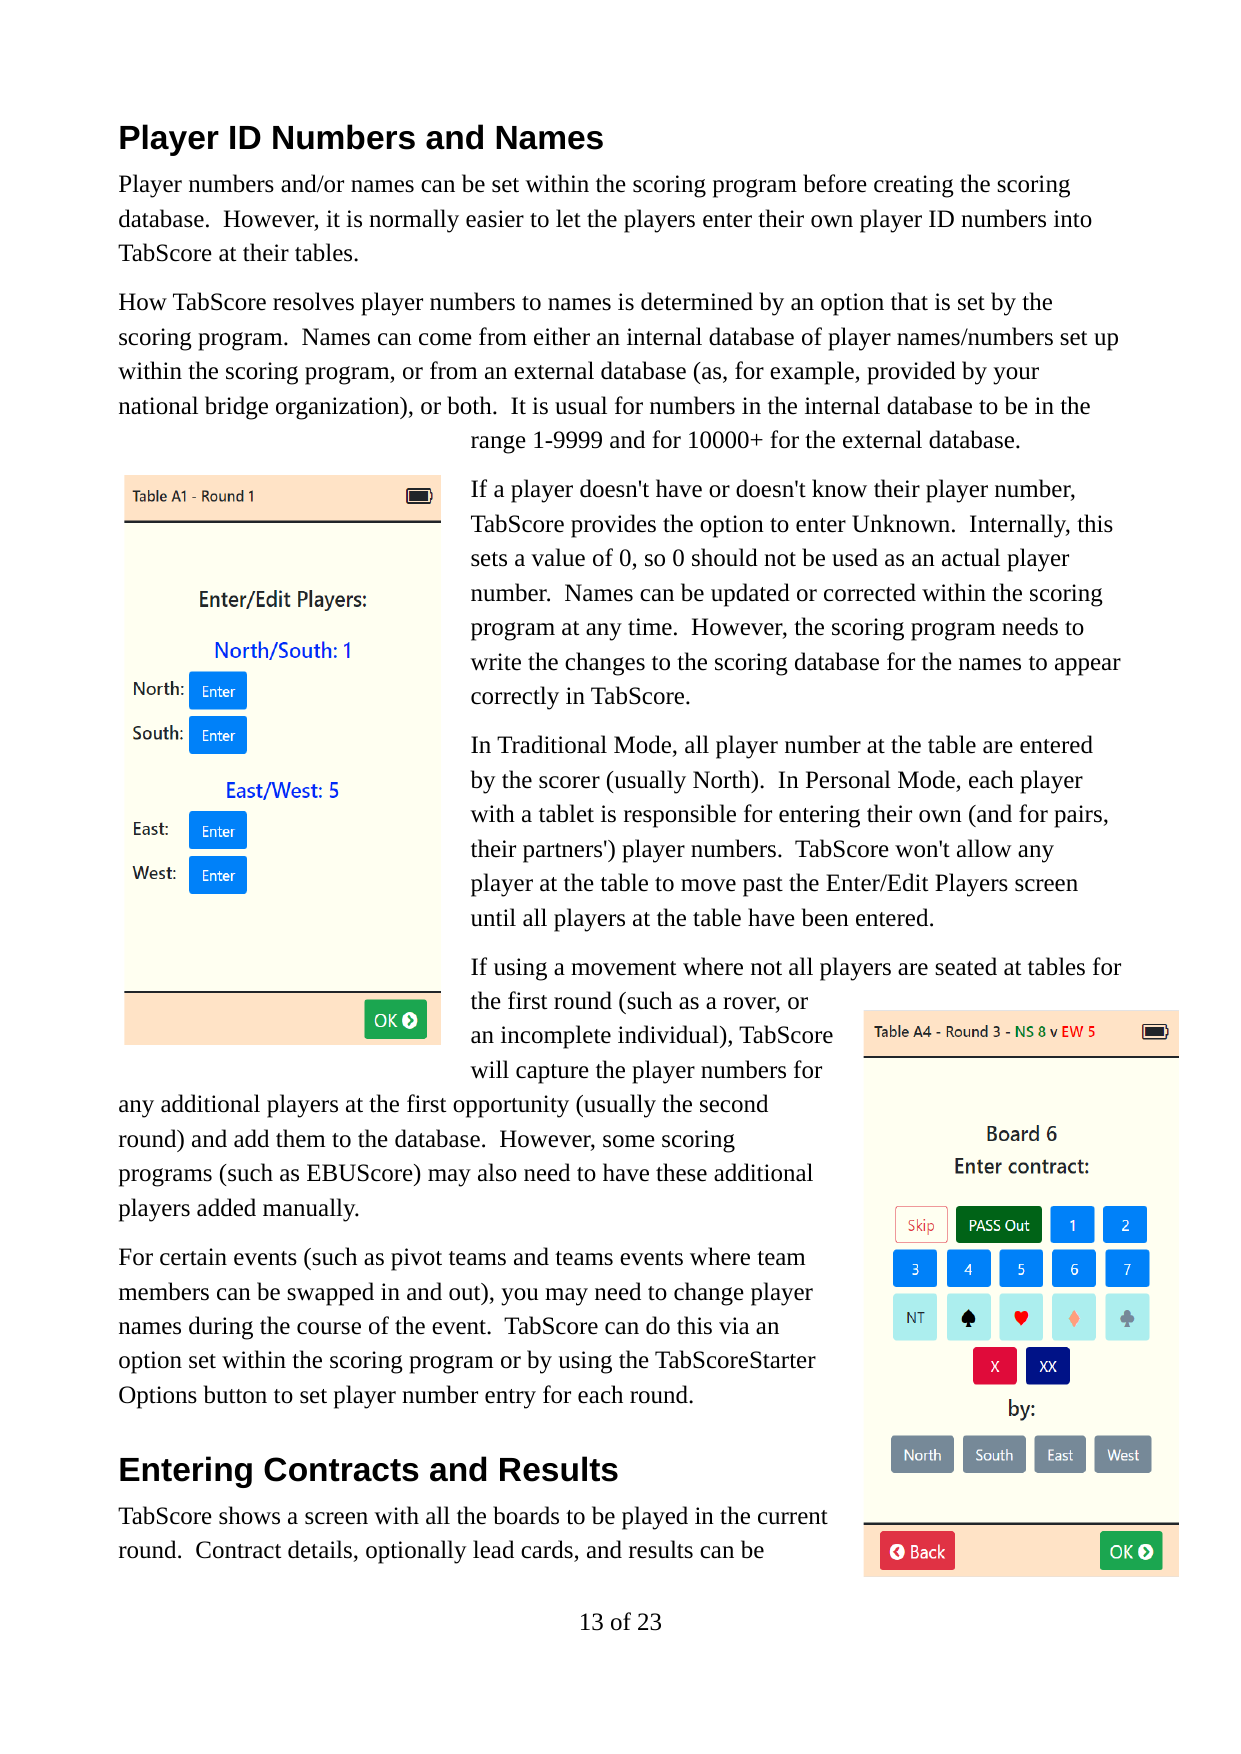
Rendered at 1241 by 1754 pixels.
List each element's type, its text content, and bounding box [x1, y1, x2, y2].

picture [124, 475, 441, 1045]
text For certain events (such as pivot teams and teams events where team members can be swapped in and out), you may need to change player names during the course of the event. TabScore can do this via an option set within the scoring program or by using the TabScoreStarter Options button to set player number entry for each round. [118, 1242, 863, 1409]
picture [863, 1010, 1179, 1577]
text If a player doesn't have or doesn't know their player number, TabScore provides the option to enter Unknown. Internally, this sets a value of 0, so 0 should not be used as an actual player number. Names can be updated or corrected within the scoring program at any time. However, the scoring program needs to write the changes to the scoring database for the names to appear correctly in TabScore. [118, 474, 1122, 710]
subtitle Player ID Numbers and Names [118, 118, 1122, 157]
text If using a movement where not all players are seated at tables for the first round (such as a rover, or an incomplete individual), TabScore will capture the player numbers for any additional players at the first opportunity (usually the second round) and add them to the database. However, some scoring programs (such as EBUScore) may also need to have these additional players added manually. [118, 952, 1122, 1222]
subtitle Entering Contracts and Results [118, 1450, 863, 1488]
text In Traditional Mode, all player number at the table are entered by the scorer (usually North). In Personal Mode, each player with a tablet is responsible for entering their own (and for pairs, their partners') player numbers. TabScore won't allow any player at the table to move past the Enter/Edit Players screen until all players at the table have been entered. [441, 730, 1122, 931]
text Player numbers and/or names can be set within the scoring program before creating the scoring database. However, it is normally easier to let the players enter their own player ID numbers into TabScore at their tables. [118, 169, 1122, 267]
text TabScore shows a screen with all the boards to be played in the current round. Contract details, optionally lead cards, and results can be [118, 1501, 863, 1564]
text How TabScore resolves player numbers to names is determined by an option that is set by the scoring program. Names can come from either an internal database of player names/numbers set up within the scoring program, or from an external database (as, for example, provided by your national bridge organization), or both. It is usual for numbers in the internal database to be in the range 1-9999 and for 10000+ for the external database. [118, 287, 1122, 454]
